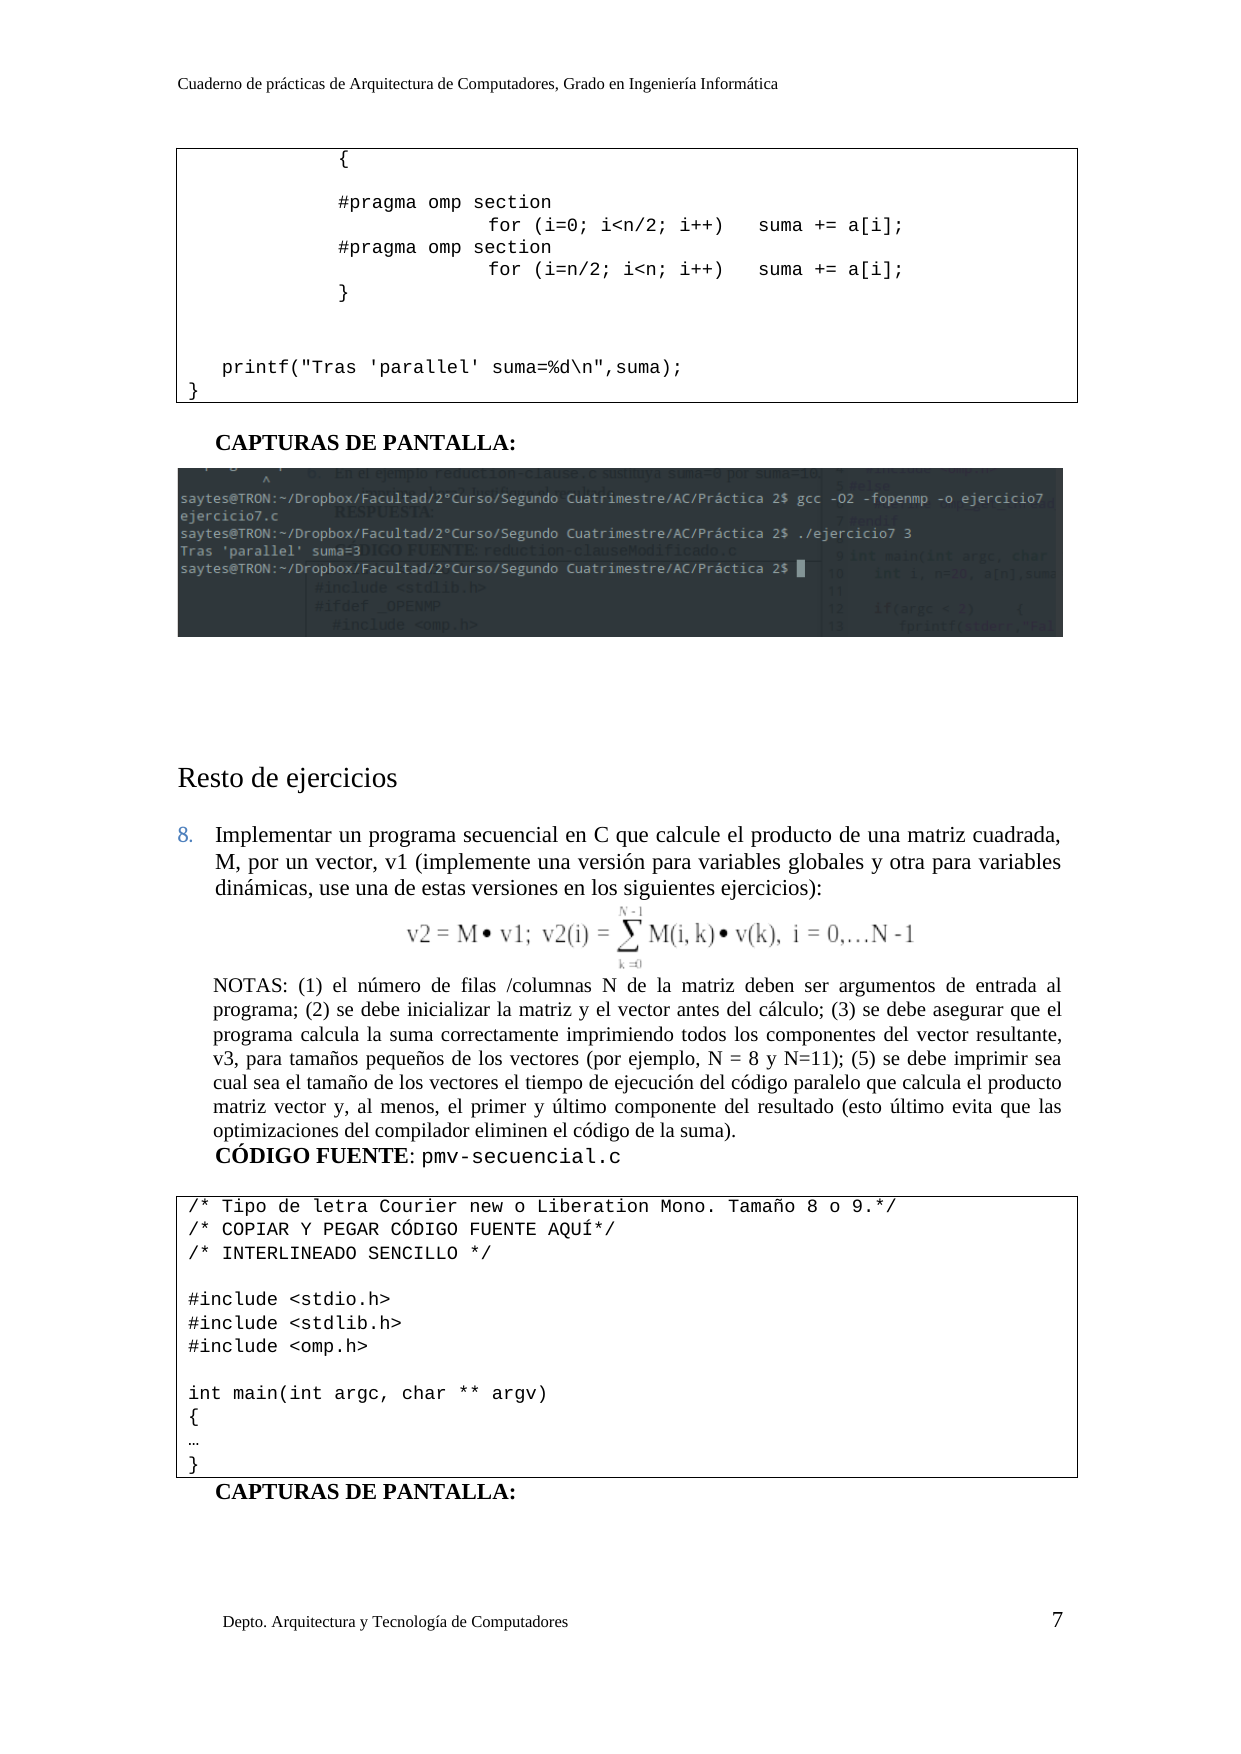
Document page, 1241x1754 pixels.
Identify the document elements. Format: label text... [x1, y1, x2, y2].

text NOTAS: (1) el número de filas /columnas N de la matriz deben ser argumentos de entrada al programa; (2) se debe inicializar la matriz y el vector antes del cálculo; (3) se debe asegurar que el programa calcula la suma correctamente imprimiendo todos los componentes del vector resultante, v3, para tamaños pequeños de los vectores (por ejemplo, N = 8 y N=11); (5) se debe imprimir sea cual sea el tamaño de los vectores el tiempo de ejecución del código paralelo que calcula el producto matriz vector y, al menos, el primer y último componente del resultado (esto último evita que las optimizaciones del compilador eliminen el código de la suma). [213, 973, 1063, 1142]
text CÓDIGO FUENTE: pmv-secuencial.c [215, 1142, 1063, 1169]
text CAPTURAS DE PANTALLA: [215, 1478, 1063, 1504]
list Implementar un programa secuencial en C que calcule el producto de una matriz cuadrada, M, por un vector, v1 (implemente una versión para variables globales y otra para variables dinámicas, use una de estas versiones en los siguientes ejercicios): [177, 821, 1063, 901]
table_header { #pragma omp section for (i=0; i<n/2; i++) suma += a[i]; #pragma omp section for (i=n/2; i<n; i++) suma += a[i]; } printf("Tras 'parallel' suma=%d\n",suma); } [177, 149, 1077, 402]
picture [177, 468, 1063, 637]
text CAPTURAS DE PANTALLA: [215, 429, 1063, 456]
subtitle Resto de ejercicios [177, 761, 1063, 794]
table_header /* Tipo de letra Courier new o Liberation Mono. Tamaño 8 o 9.*/ /* COPIAR Y PEGAR CÓDIGO FUENTE AQUÍ*/ /* INTERLINEADO SENCILLO */ #include <stdio.h> #include <stdlib.h> #include <omp.h> int main(int argc, char ** argv) { … } [177, 1197, 1077, 1477]
